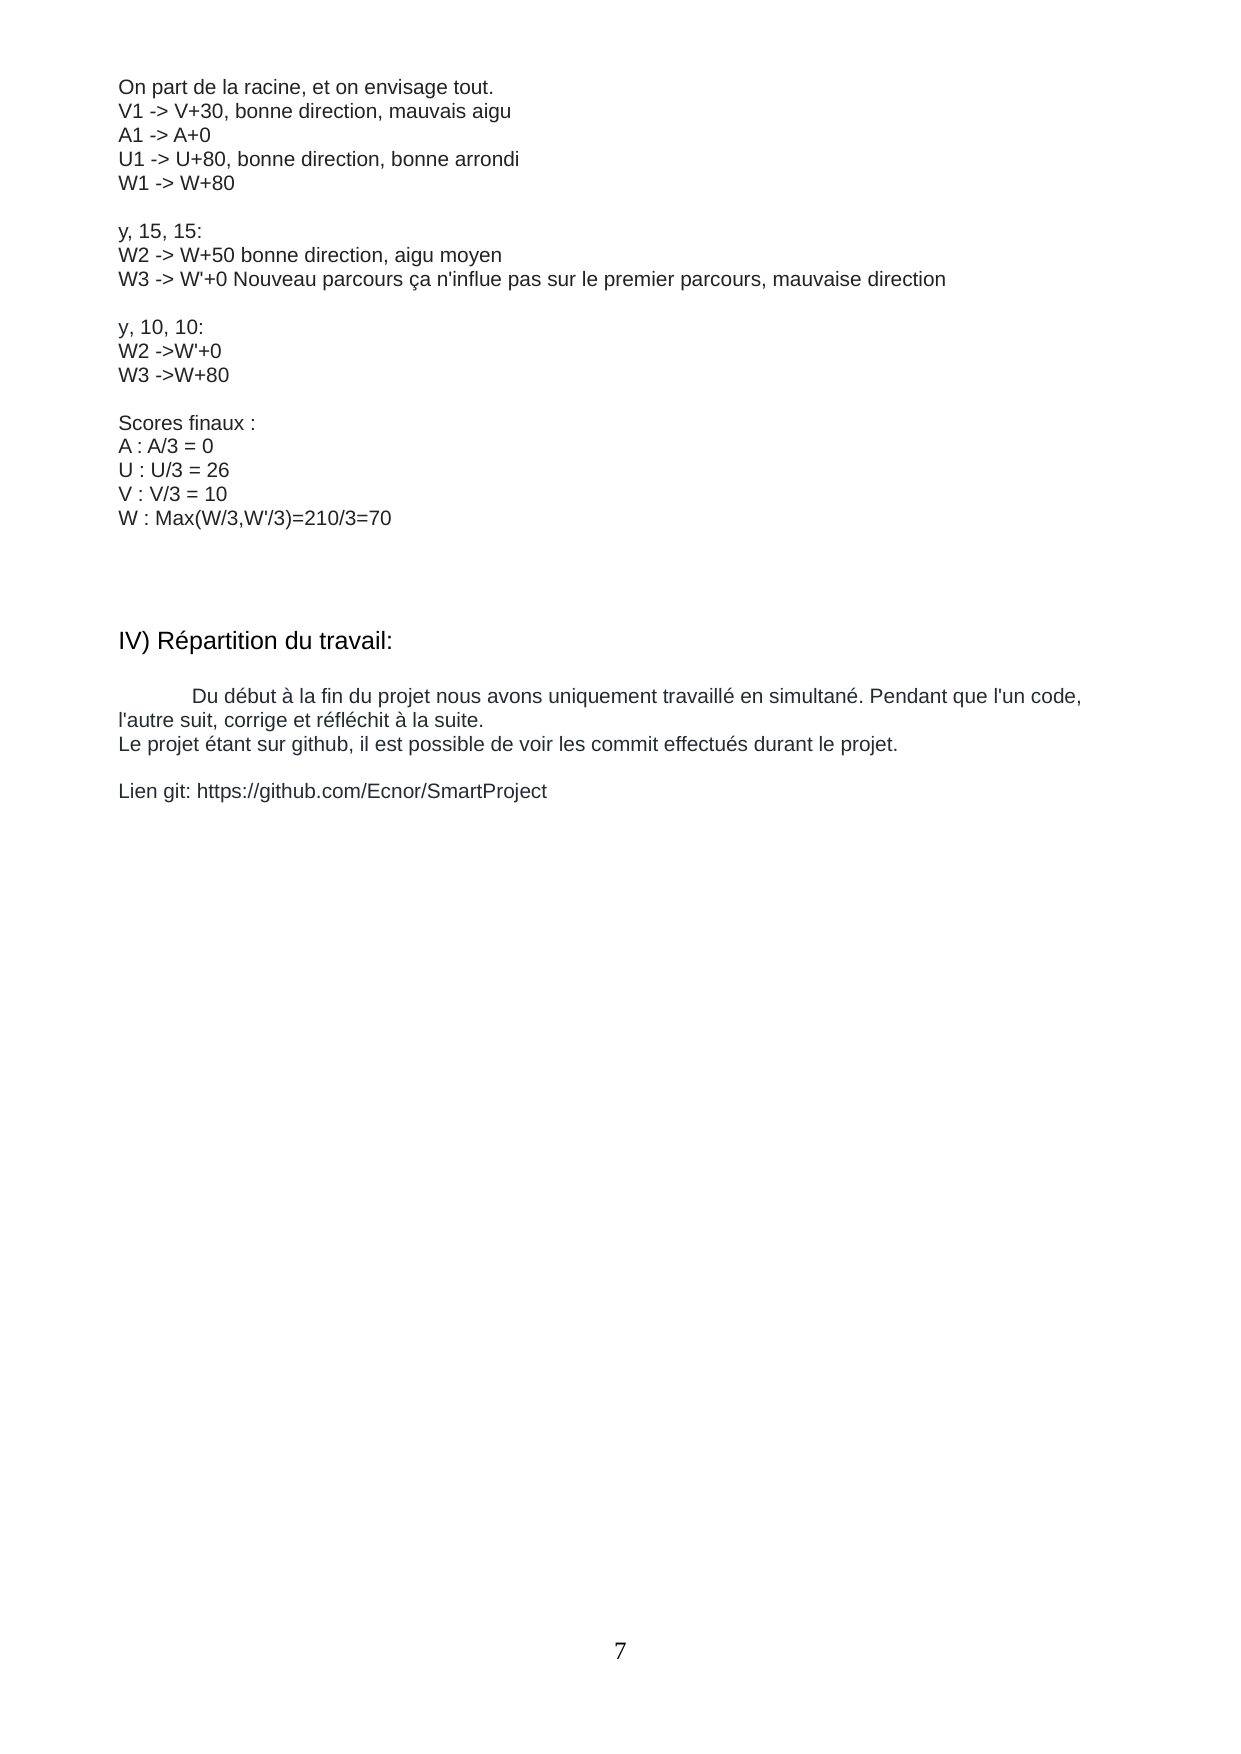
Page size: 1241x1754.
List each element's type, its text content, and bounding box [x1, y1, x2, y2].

text Lien git: https://github.com/Ecnor/SmartProject [118, 779, 1122, 803]
text Le projet étant sur github, il est possible de voir les commit effectués durant le projet. [118, 731, 1122, 755]
text On part de la racine, et on envisage tout. V1 -> V+30, bonne direction, mauvais aigu A1 -> A+0 U1 -> U+80, bonne direction, bonne arrondi W1 -> W+80 y, 15, 15: W2 -> W+50 bonne direction, aigu moyen W3 -> W'+0 Nouveau parcours ça n'influe pas sur le premier parcours, mauvaise direction y, 10, 10: W2 ->W'+0 W3 ->W+80 Scores finaux : A : A/3 = 0 U : U/3 = 26 V : V/3 = 10 W : Max(W/3,W'/3)=210/3=70 [118, 75, 1122, 530]
text IV) Répartition du travail: [118, 578, 1122, 683]
text Du début à la fin du projet nous avons uniquement travaillé en simultané. Pendant que l'un code, l'autre suit, corrige et réfléchit à la suite. [118, 683, 1122, 731]
